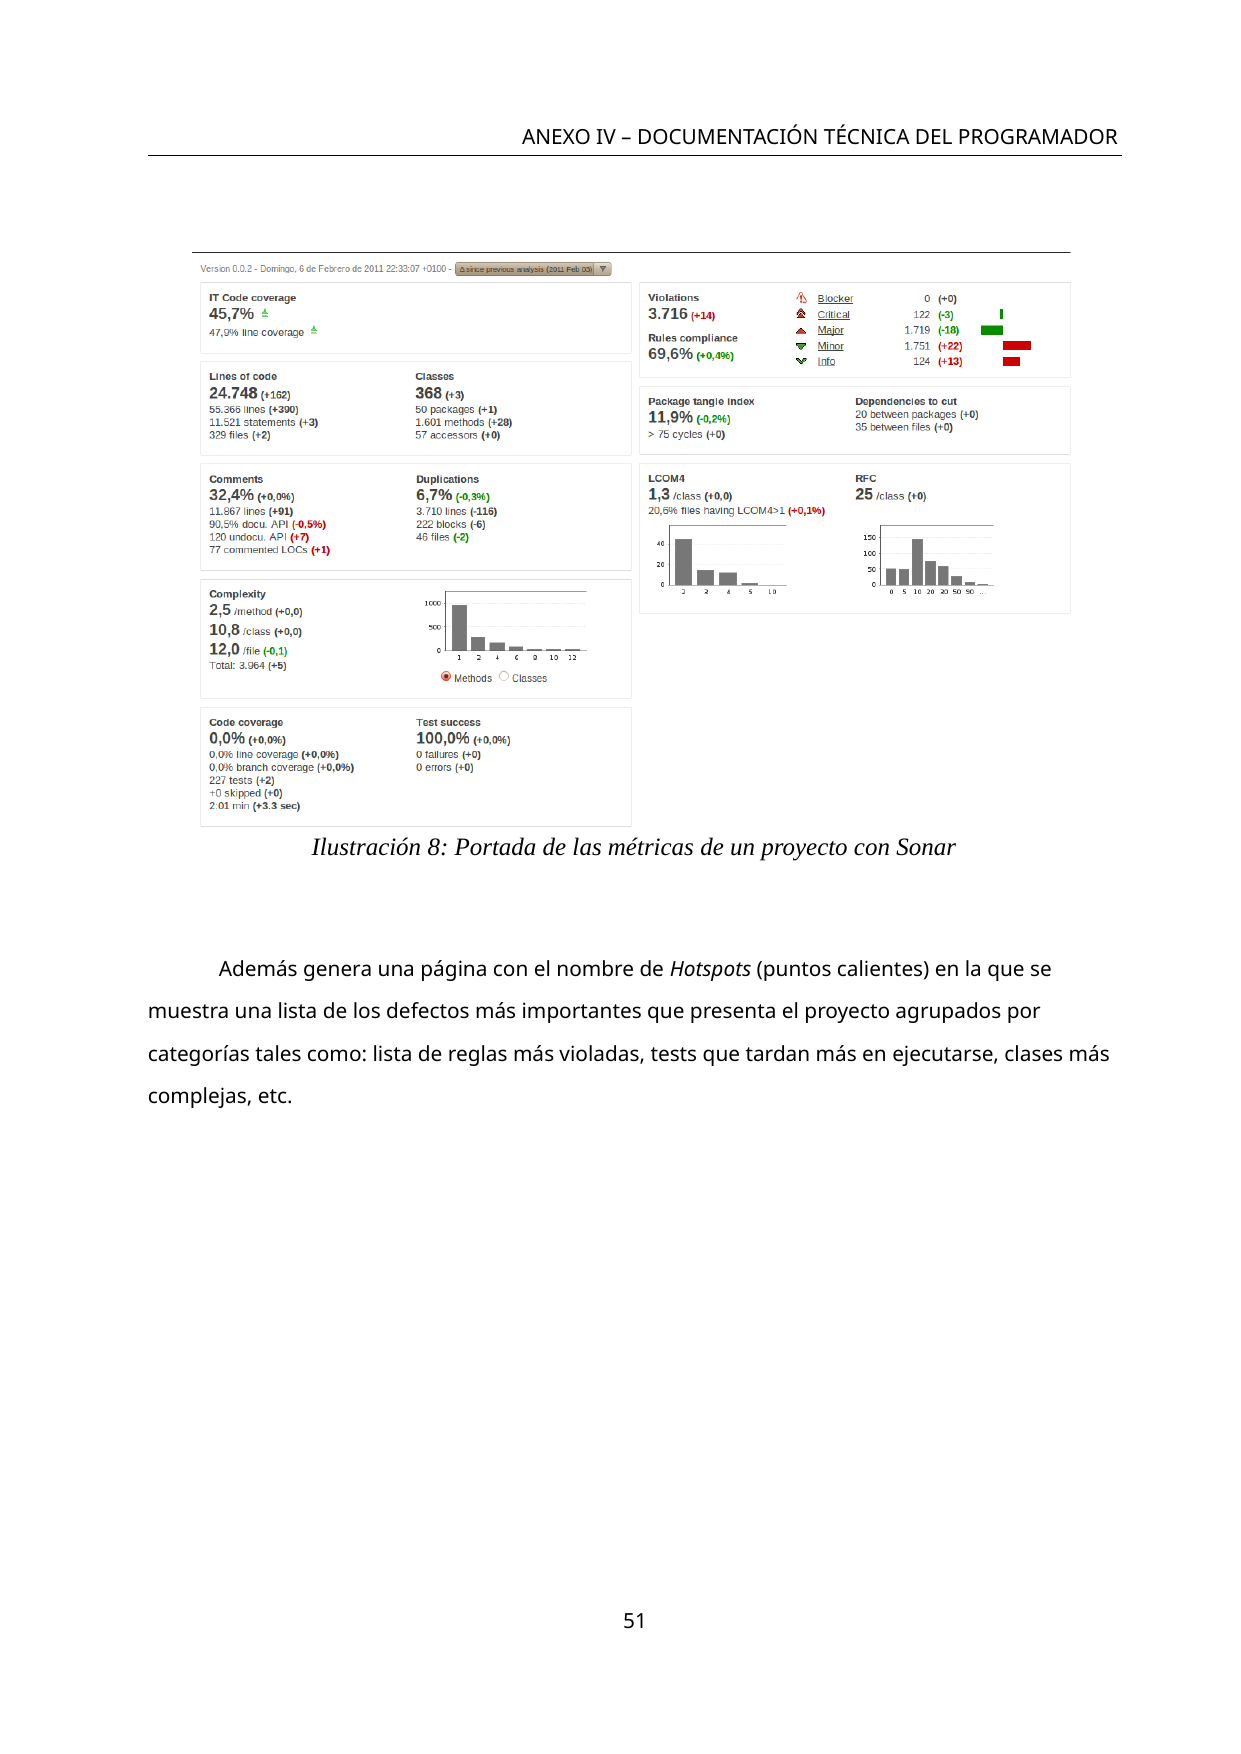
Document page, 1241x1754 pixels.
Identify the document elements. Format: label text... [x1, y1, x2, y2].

picture [192, 252, 1079, 833]
text Ilustración 8: Portada de las métricas de un proyecto con Sonar [192, 833, 1078, 861]
text Además genera una página con el nombre de Hotspots (puntos calientes) en la que se muestra una lista de los defectos más importantes que presenta el proyecto agrupados por categorías tales como: lista de reglas más violadas, tests que tardan más en ejecutarse, clases más complejas, etc. [148, 954, 1122, 1110]
